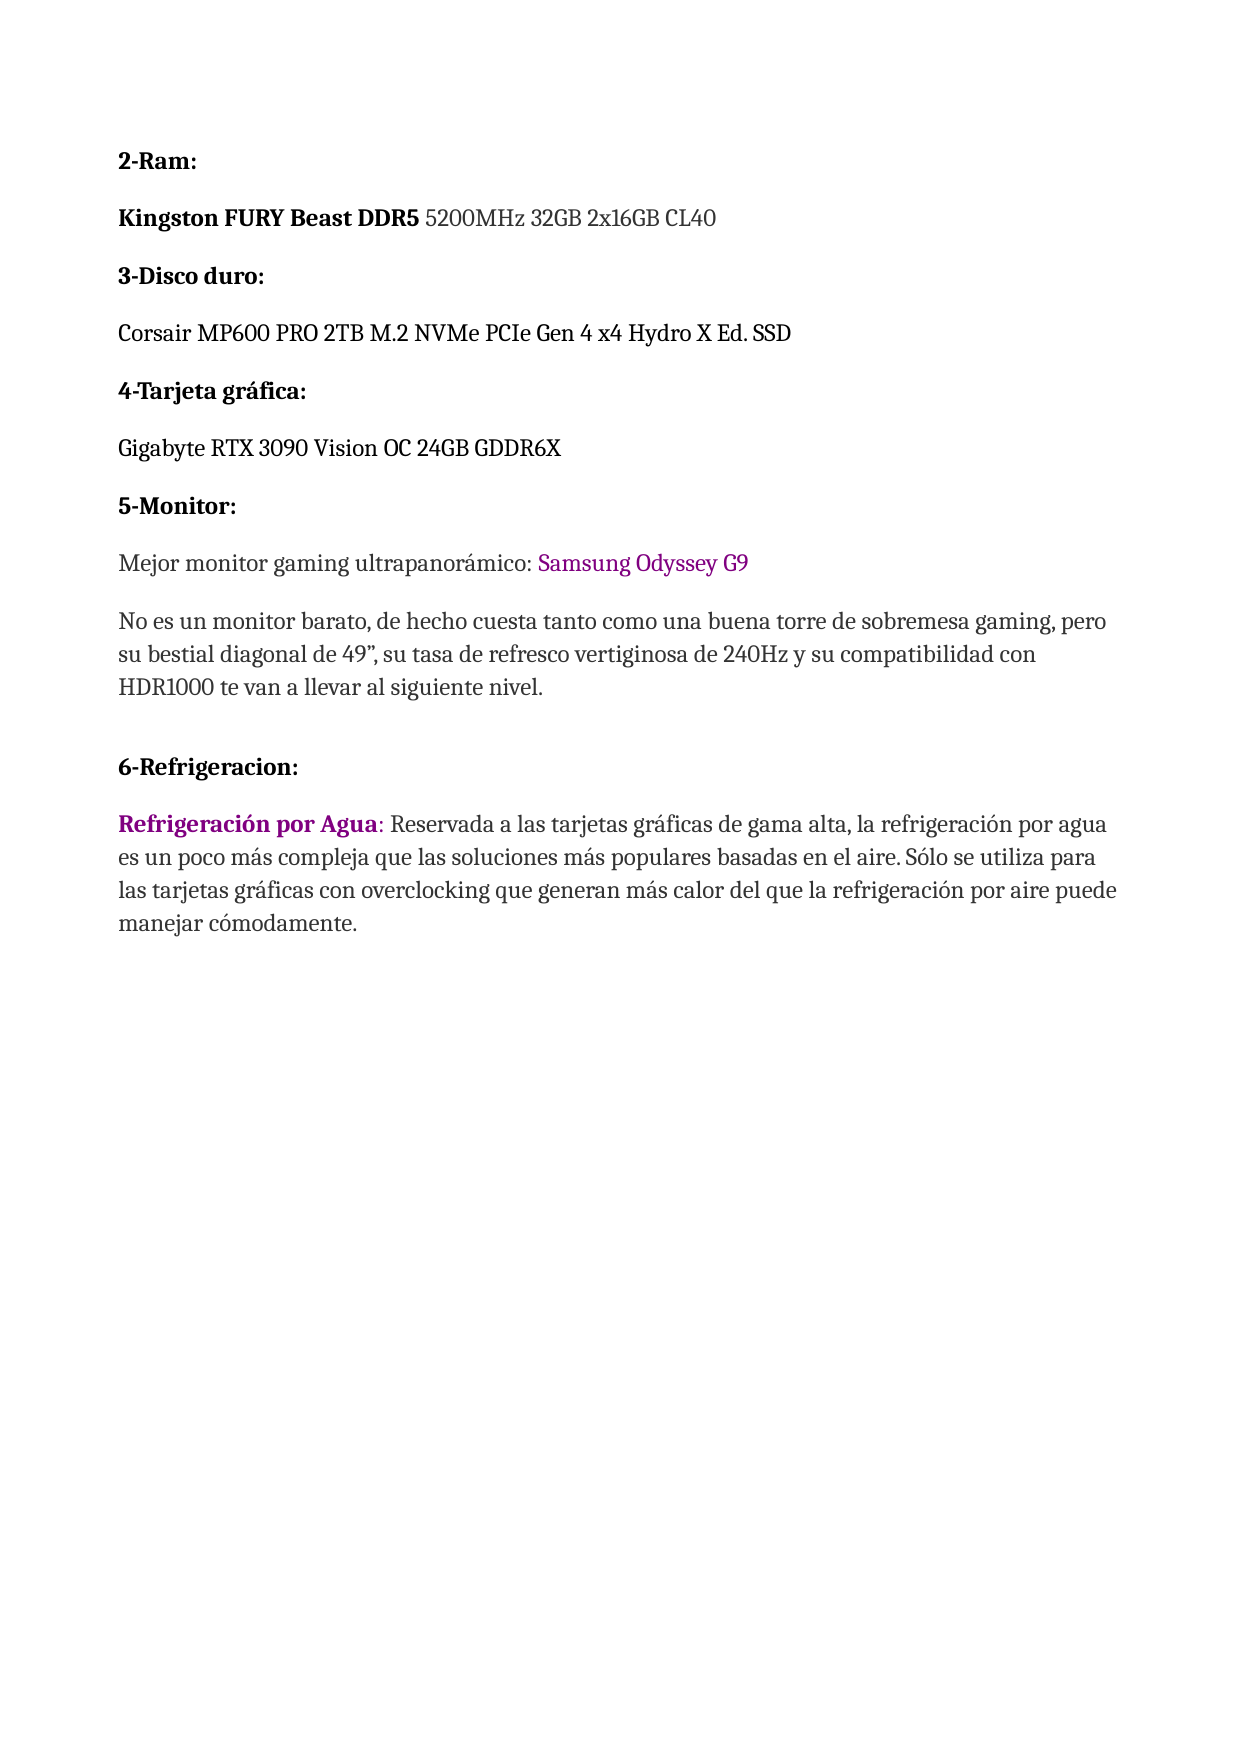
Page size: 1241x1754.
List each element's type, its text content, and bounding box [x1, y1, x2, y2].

text 6-Refrigeracion: [118, 753, 1122, 782]
text Gigabyte RTX 3090 Vision OC 24GB GDDR6X [118, 434, 1122, 463]
text Corsair MP600 PRO 2TB M.2 NVMe PCIe Gen 4 x4 Hydro X Ed. SSD [118, 319, 1122, 348]
text Kingston FURY Beast DDR5 5200MHz 32GB 2x16GB CL40 [118, 204, 1122, 233]
text 4-Tarjeta gráfica: [118, 377, 1122, 406]
text 5-Monitor: [118, 492, 1122, 521]
text No es un monitor barato, de hecho cuesta tanto como una buena torre de sobremesa gaming, pero su bestial diagonal de 49”, su tasa de refresco vertiginosa de 240Hz y su compatibilidad con HDR1000 te van a llevar al siguiente nivel. [118, 607, 1122, 702]
text Mejor monitor gaming ultrapanorámico: Samsung Odyssey G9 [118, 549, 1122, 578]
text 3-Disco duro: [118, 262, 1122, 291]
text 2-Ram: [118, 147, 1122, 176]
list Refrigeración por Agua: Reservada a las tarjetas gráficas de gama alta, la refrigeración por agua es un poco más compleja que las soluciones más populares basadas en el aire. Sólo se utiliza para las tarjetas gráficas con overclocking que generan más calor del que la refrigeración por aire puede manejar cómodamente. [118, 810, 1122, 938]
